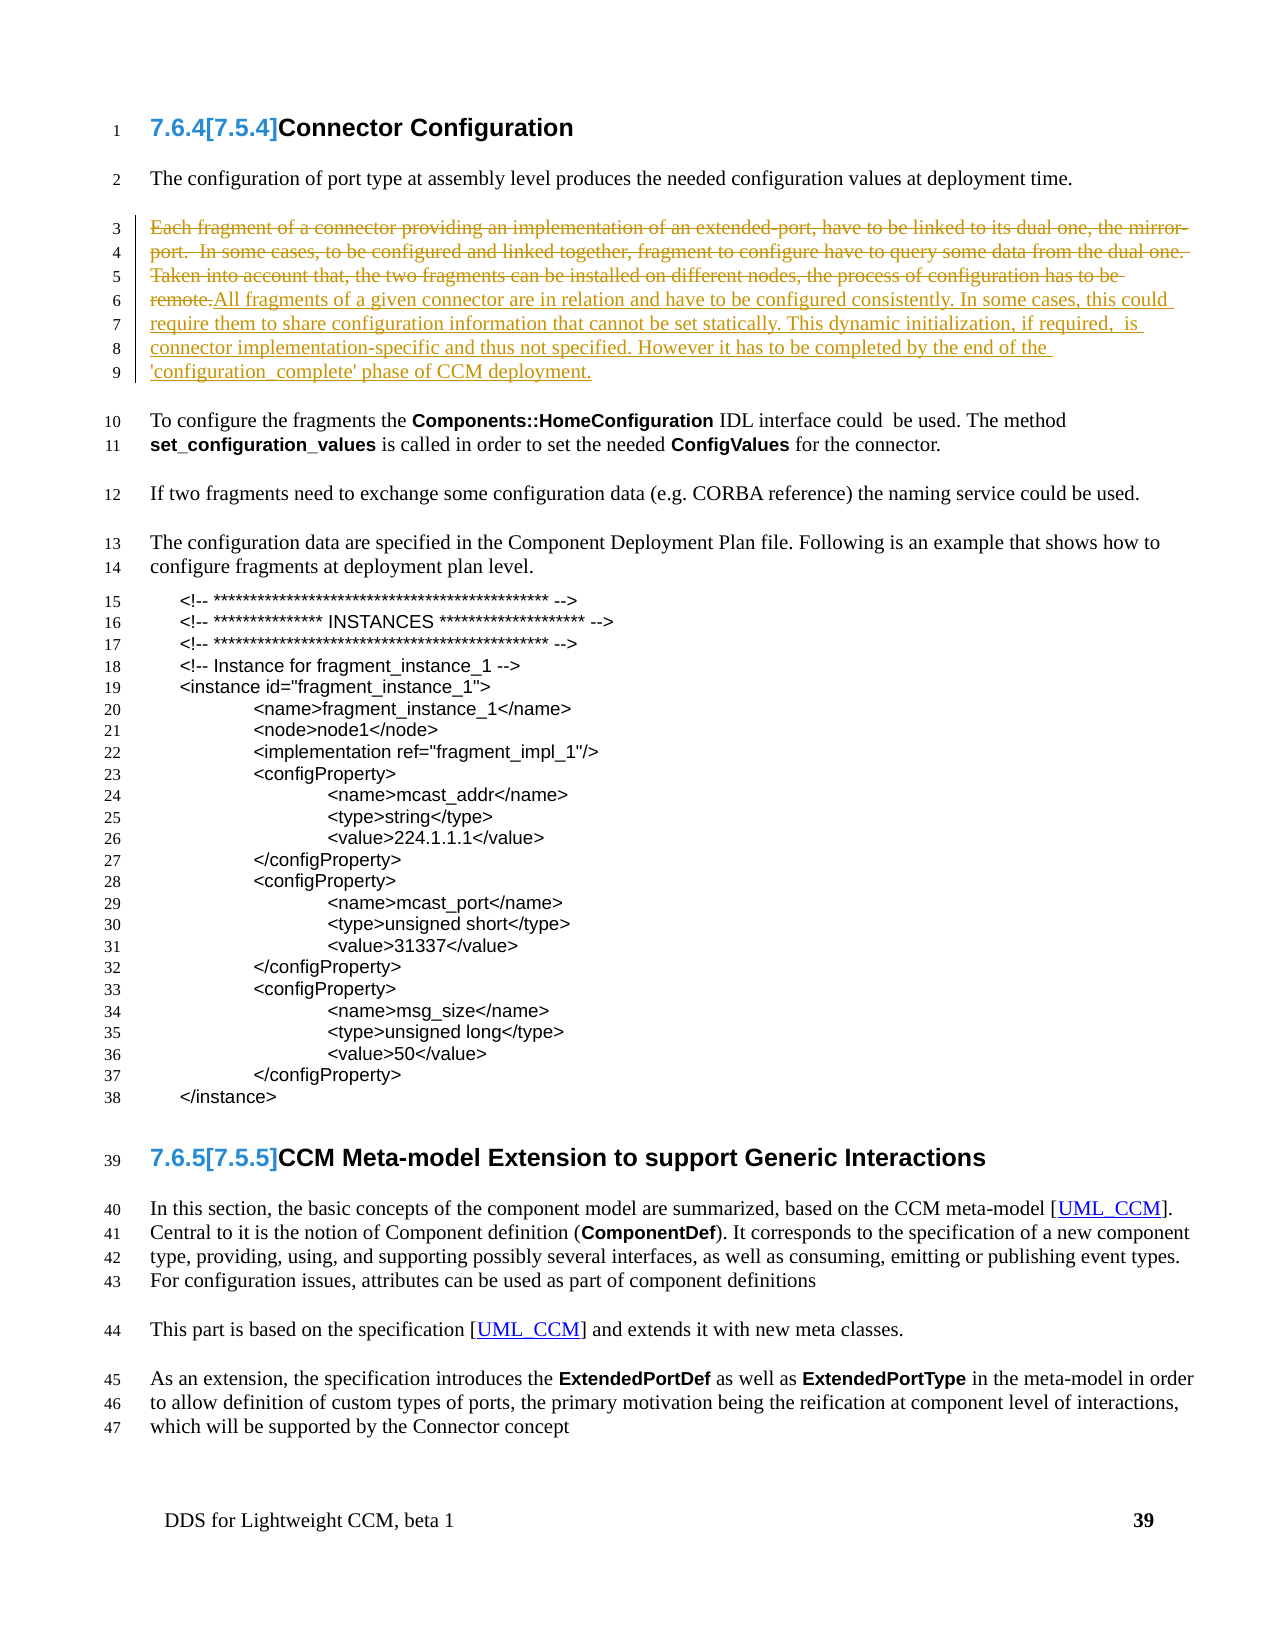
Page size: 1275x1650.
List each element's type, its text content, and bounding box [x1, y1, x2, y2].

text <type>string</type> [179, 805, 1200, 827]
text <configProperty> [179, 870, 1200, 892]
text <name>fragment_instance_1</name> [179, 698, 1200, 719]
text <name>mcast_port</name> [179, 892, 1200, 913]
text This part is based on the specification [UML_CCM] and extends it with new meta classes. [150, 1317, 1200, 1341]
text As an extension, the specification introduces the ExtendedPortDef as well as ExtendedPortType in the meta-model in order to allow definition of custom types of ports, the primary motivation being the reification at component level of interactions, which will be supported by the Connector concept [150, 1366, 1200, 1438]
text <value>224.1.1.1</value> [179, 827, 1200, 848]
text The configuration data are specified in the Component Deployment Plan file. Following is an example that shows how to configure fragments at deployment plan level. [150, 530, 1200, 578]
text <!-- Instance for fragment_instance_1 --> [179, 654, 1200, 676]
text <instance id="fragment_instance_1"> [179, 676, 1200, 698]
subtitle Connector Configuration [150, 112, 1200, 141]
text <name>msg_size</name> [179, 999, 1200, 1021]
text <configProperty> [179, 762, 1200, 784]
text <!-- *************** INSTANCES ******************** --> [179, 611, 1200, 633]
text <implementation ref="fragment_impl_1"/> [179, 741, 1200, 762]
text <type>unsigned short</type> [179, 913, 1200, 935]
text <value>31337</value> [179, 935, 1200, 956]
text In this section, the basic concepts of the component model are summarized, based on the CCM meta-model [UML_CCM]. Central to it is the notion of Component definition (ComponentDef). It corresponds to the specification of a new component type, providing, using, and supporting possibly several interfaces, as well as consuming, emitting or publishing event types. For configuration issues, attributes can be used as part of component definitions [150, 1196, 1200, 1292]
text The configuration of port type at assembly level produces the needed configuration values at deployment time. [150, 166, 1200, 190]
text <type>unsigned long</type> [179, 1021, 1200, 1043]
text <node>node1</node> [179, 719, 1200, 741]
text To configure the fragments the Components::HomeConfiguration IDL interface could be used. The method set_configuration_values is called in order to set the needed ConfigValues for the connector. [150, 408, 1200, 456]
text <value>50</value> [179, 1043, 1200, 1064]
text </configProperty> [179, 956, 1200, 978]
text <configProperty> [179, 978, 1200, 999]
subtitle CCM Meta-model Extension to support Generic Interactions [150, 1143, 1200, 1171]
text <!-- ********************************************** --> [179, 590, 1200, 611]
text </instance> [179, 1086, 1200, 1107]
text <name>mcast_addr</name> [179, 784, 1200, 805]
text <!-- ********************************************** --> [179, 633, 1200, 654]
text </configProperty> [179, 848, 1200, 870]
text All fragments of a given connector are in relation and have to be configured consistently. In some cases, this could require them to share configuration information that cannot be set statically. This dynamic initialization, if required, is connector implementation-specific and thus not specified. However it has to be completed by the end of the 'configuration_complete' phase of CCM deployment. [150, 215, 1200, 383]
text If two fragments need to exchange some configuration data (e.g. CORBA reference) the naming service could be used. [150, 481, 1200, 505]
text </configProperty> [179, 1064, 1200, 1086]
